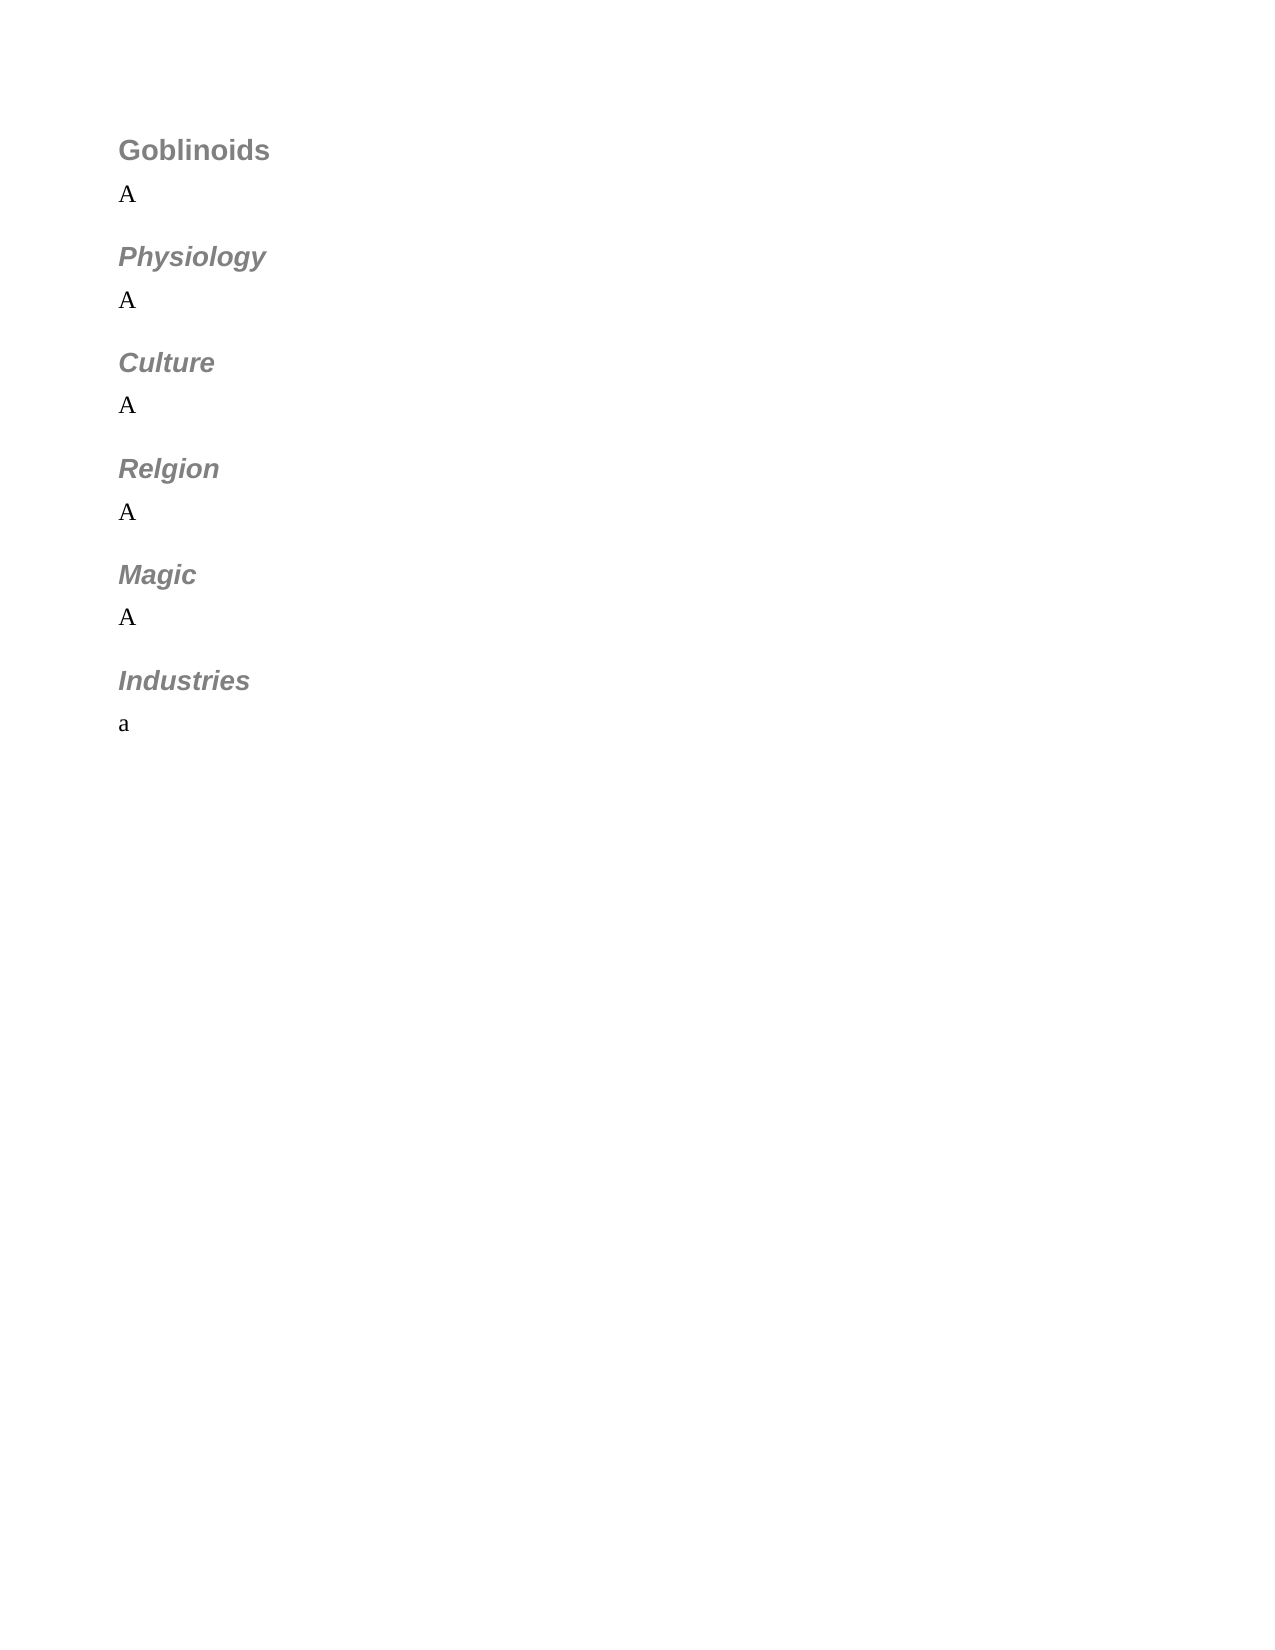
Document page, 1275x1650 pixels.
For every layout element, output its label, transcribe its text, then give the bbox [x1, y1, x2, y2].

subtitle Industries [118, 664, 1157, 696]
text A [118, 497, 1157, 525]
text a [118, 708, 1157, 737]
subtitle Physiology [118, 240, 1157, 272]
subtitle Goblinoids [118, 133, 1157, 166]
subtitle Relgion [118, 452, 1157, 484]
text A [118, 285, 1157, 313]
subtitle Magic [118, 558, 1157, 590]
text A [118, 391, 1157, 419]
text A [118, 179, 1157, 207]
subtitle Culture [118, 346, 1157, 378]
text A [118, 602, 1157, 631]
